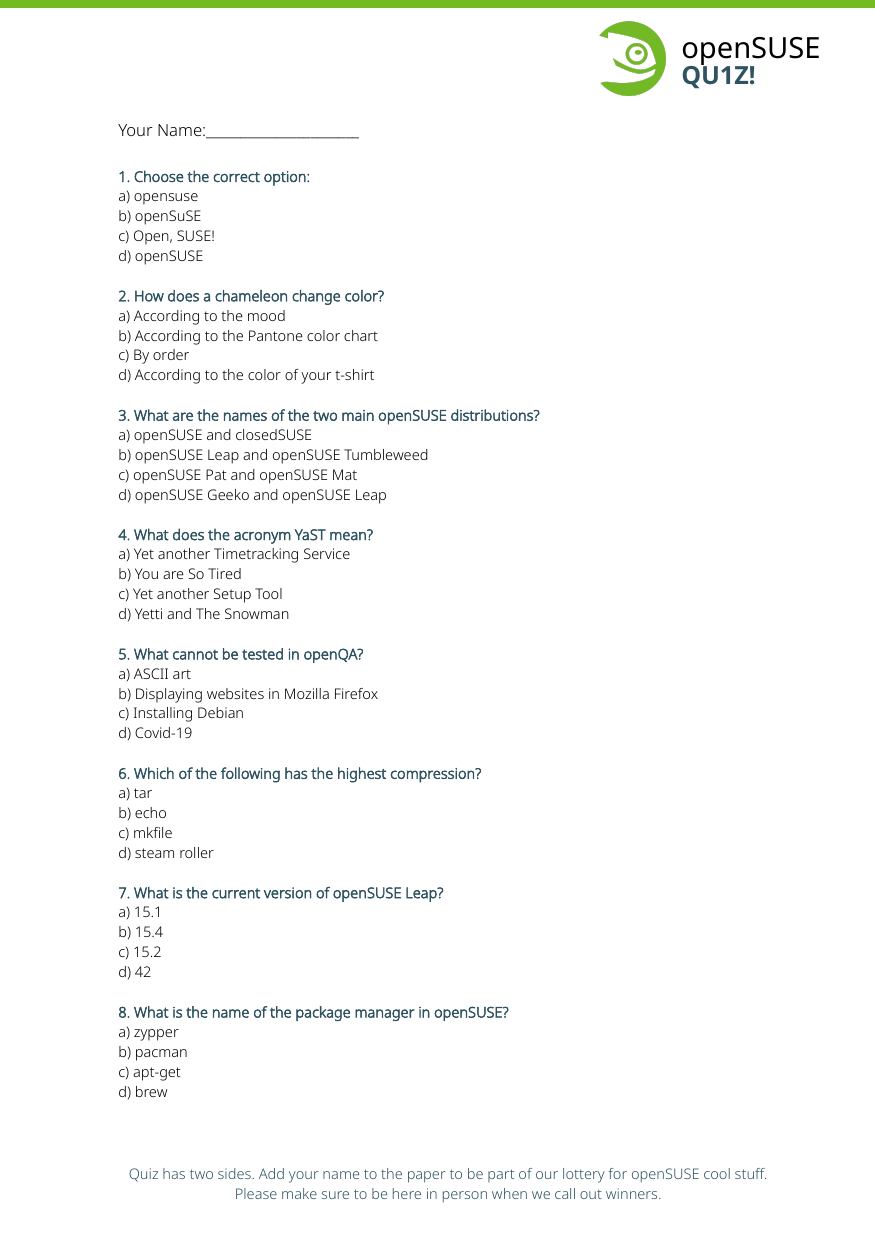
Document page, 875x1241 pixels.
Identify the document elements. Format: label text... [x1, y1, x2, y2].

text c) Installing Debian [118, 703, 756, 723]
text 8. What is the name of the package manager in openSUSE? [118, 1002, 756, 1022]
text d) According to the color of your t-shirt [118, 365, 756, 385]
text b) openSuSE [118, 206, 756, 226]
text b) 15.4 [118, 922, 756, 942]
text a) zypper [118, 1022, 756, 1042]
text c) By order [118, 345, 756, 365]
text d) Covid-19 [118, 723, 756, 743]
text c) mkfile [118, 823, 756, 843]
picture [586, 17, 671, 101]
text a) tar [118, 783, 756, 803]
text d) openSUSE Geeko and openSUSE Leap [118, 484, 756, 504]
text 1. Choose the correct option: [118, 166, 756, 186]
text a) ASCII art [118, 663, 756, 683]
text d) openSUSE [118, 246, 756, 266]
text a) openSUSE and closedSUSE [118, 425, 756, 445]
text b) You are So Tired [118, 564, 756, 584]
text a) opensuse [118, 186, 756, 206]
text b) Displaying websites in Mozilla Firefox [118, 683, 756, 703]
text b) According to the Pantone color chart [118, 325, 756, 345]
text 7. What is the current version of openSUSE Leap? [118, 882, 756, 902]
text a) Yet another Timetracking Service [118, 544, 756, 564]
text c) 15.2 [118, 942, 756, 962]
text a) 15.1 [118, 902, 756, 922]
text c) Yet another Setup Tool [118, 584, 756, 604]
text b) echo [118, 803, 756, 823]
text a) According to the mood [118, 305, 756, 325]
text b) pacman [118, 1042, 756, 1061]
text c) apt-get [118, 1061, 756, 1081]
text 4. What does the acronym YaST mean? [118, 524, 756, 544]
text 6. Which of the following has the highest compression? [118, 763, 756, 783]
text c) Open, SUSE! [118, 226, 756, 246]
text d) 42 [118, 962, 756, 982]
text 2. How does a chameleon change color? [118, 286, 756, 305]
text d) Yetti and The Snowman [118, 604, 756, 624]
text d) steam roller [118, 843, 756, 862]
text 3. What are the names of the two main openSUSE distributions? [118, 405, 756, 425]
text b) openSUSE Leap and openSUSE Tumbleweed [118, 445, 756, 464]
text d) brew [118, 1081, 756, 1101]
text c) openSUSE Pat and openSUSE Mat [118, 464, 756, 484]
text 5. What cannot be tested in openQA? [118, 644, 756, 663]
